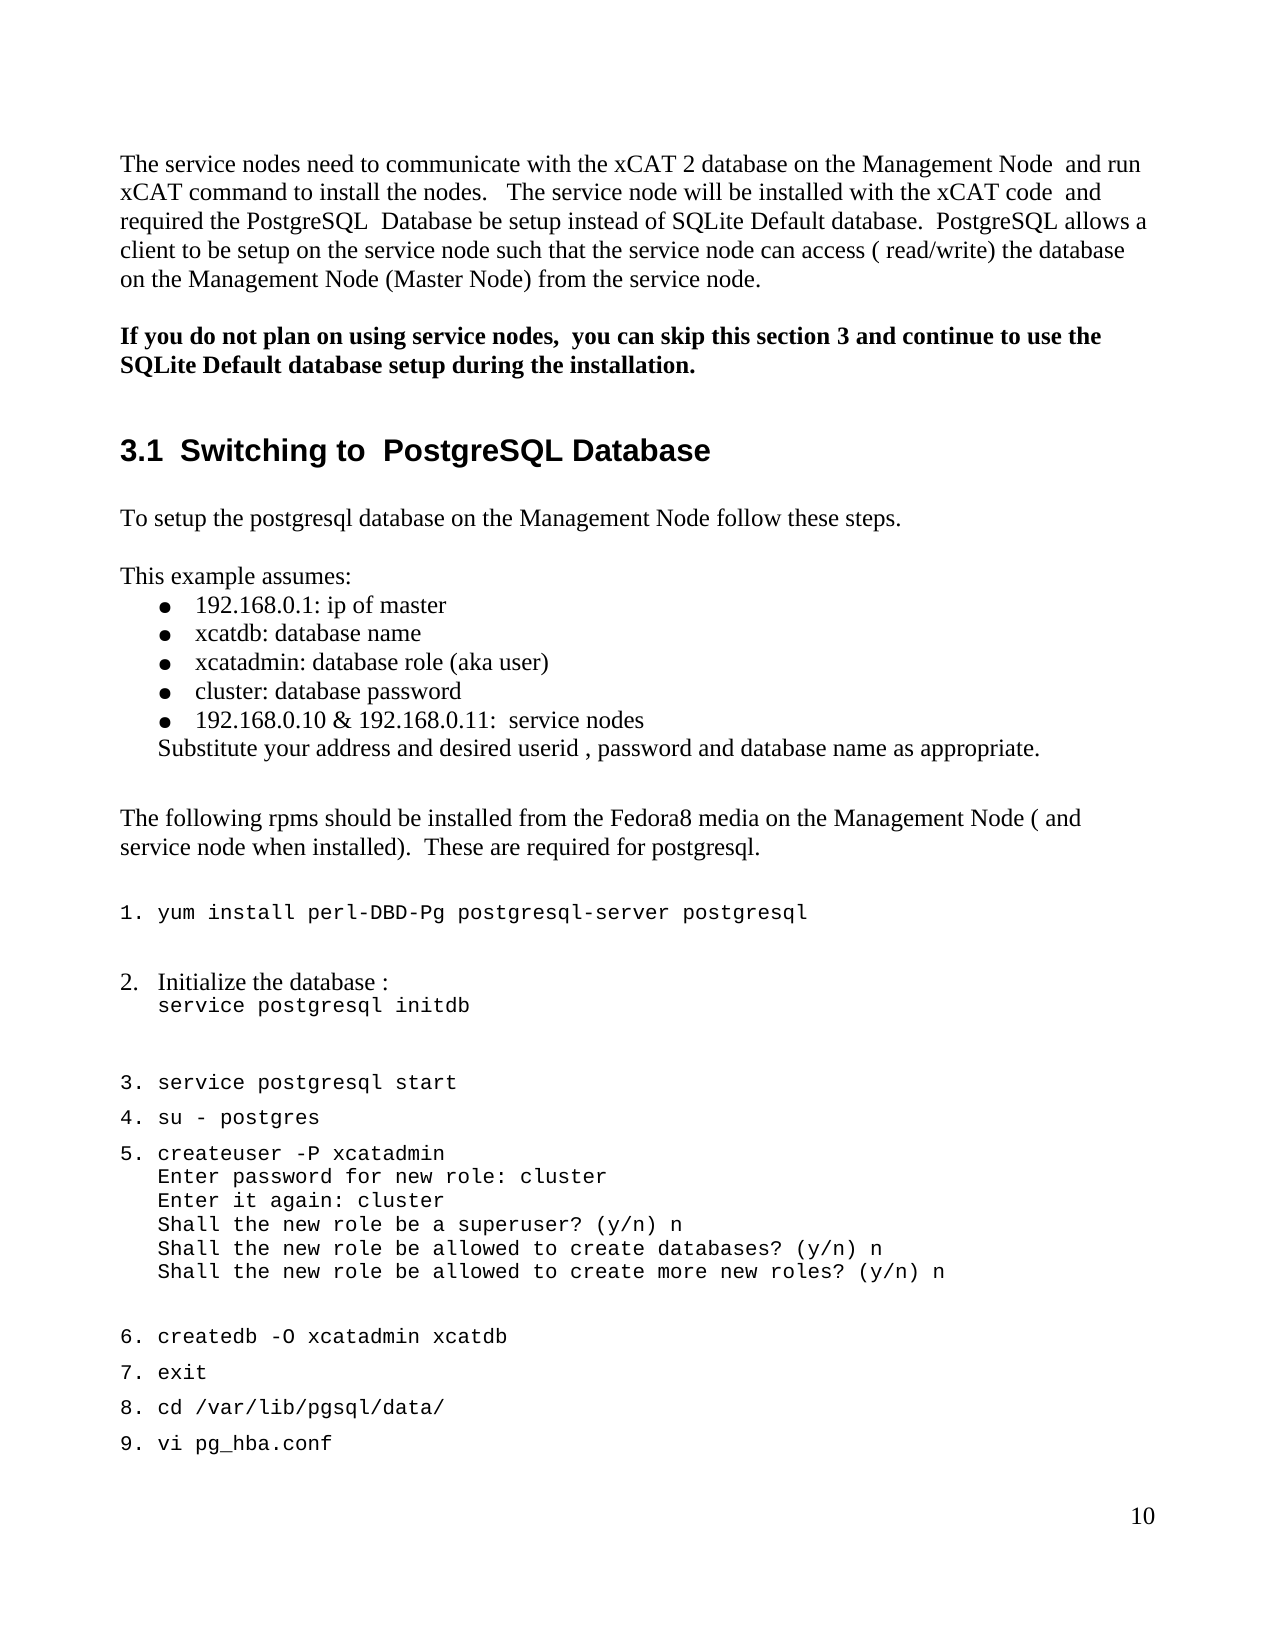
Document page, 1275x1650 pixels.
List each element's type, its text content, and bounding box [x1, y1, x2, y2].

list su - postgres [120, 1107, 1155, 1131]
list xcatadmin: database role (aka user) [157, 647, 1155, 676]
text service postgresql initdb [157, 995, 1155, 1019]
list service postgresql start [120, 1072, 1155, 1095]
text Substitute your address and desired userid , password and database name as appropriate. [157, 733, 1155, 762]
subtitle Switching to PostgreSQL Database [120, 432, 1155, 468]
list xcatdb: database name [157, 618, 1155, 647]
text The service nodes need to communicate with the xCAT 2 database on the Management Node and run xCAT command to install the nodes. The service node will be installed with the xCAT code and required the PostgreSQL Database be setup instead of SQLite Default database. PostgreSQL allows a client to be setup on the service node such that the service node can access ( read/write) the database on the Management Node (Master Node) from the service node. [120, 149, 1155, 292]
list yum install perl-DBD-Pg postgresql-server postgresql [120, 902, 1155, 925]
list createuser -P xcatadmin Enter password for new role: cluster Enter it again: cluster Shall the new role be a superuser? (y/n) n Shall the new role be allowed to create databases? (y/n) n Shall the new role be allowed to create more new roles? (y/n) n [120, 1143, 1155, 1285]
list 192.168.0.1: ip of master [157, 590, 1155, 618]
list exit [120, 1362, 1155, 1385]
text To setup the postgresql database on the Management Node follow these steps. [120, 503, 1155, 532]
list 192.168.0.10 & 192.168.0.11: service nodes [157, 705, 1155, 733]
text This example assumes: [120, 561, 1155, 590]
text The following rpms should be installed from the Fedora8 media on the Management Node ( and service node when installed). These are required for postgresql. [120, 803, 1155, 861]
list cluster: database password [157, 676, 1155, 705]
list cd /var/lib/pgsql/data/ [120, 1397, 1155, 1421]
list Initialize the database : [120, 967, 1155, 995]
text If you do not plan on using service nodes, you can skip this section 3 and continue to use the SQLite Default database setup during the installation. [120, 321, 1155, 379]
list vi pg_hba.conf [120, 1433, 1155, 1457]
list createdb -O xcatadmin xcatdb [120, 1326, 1155, 1350]
